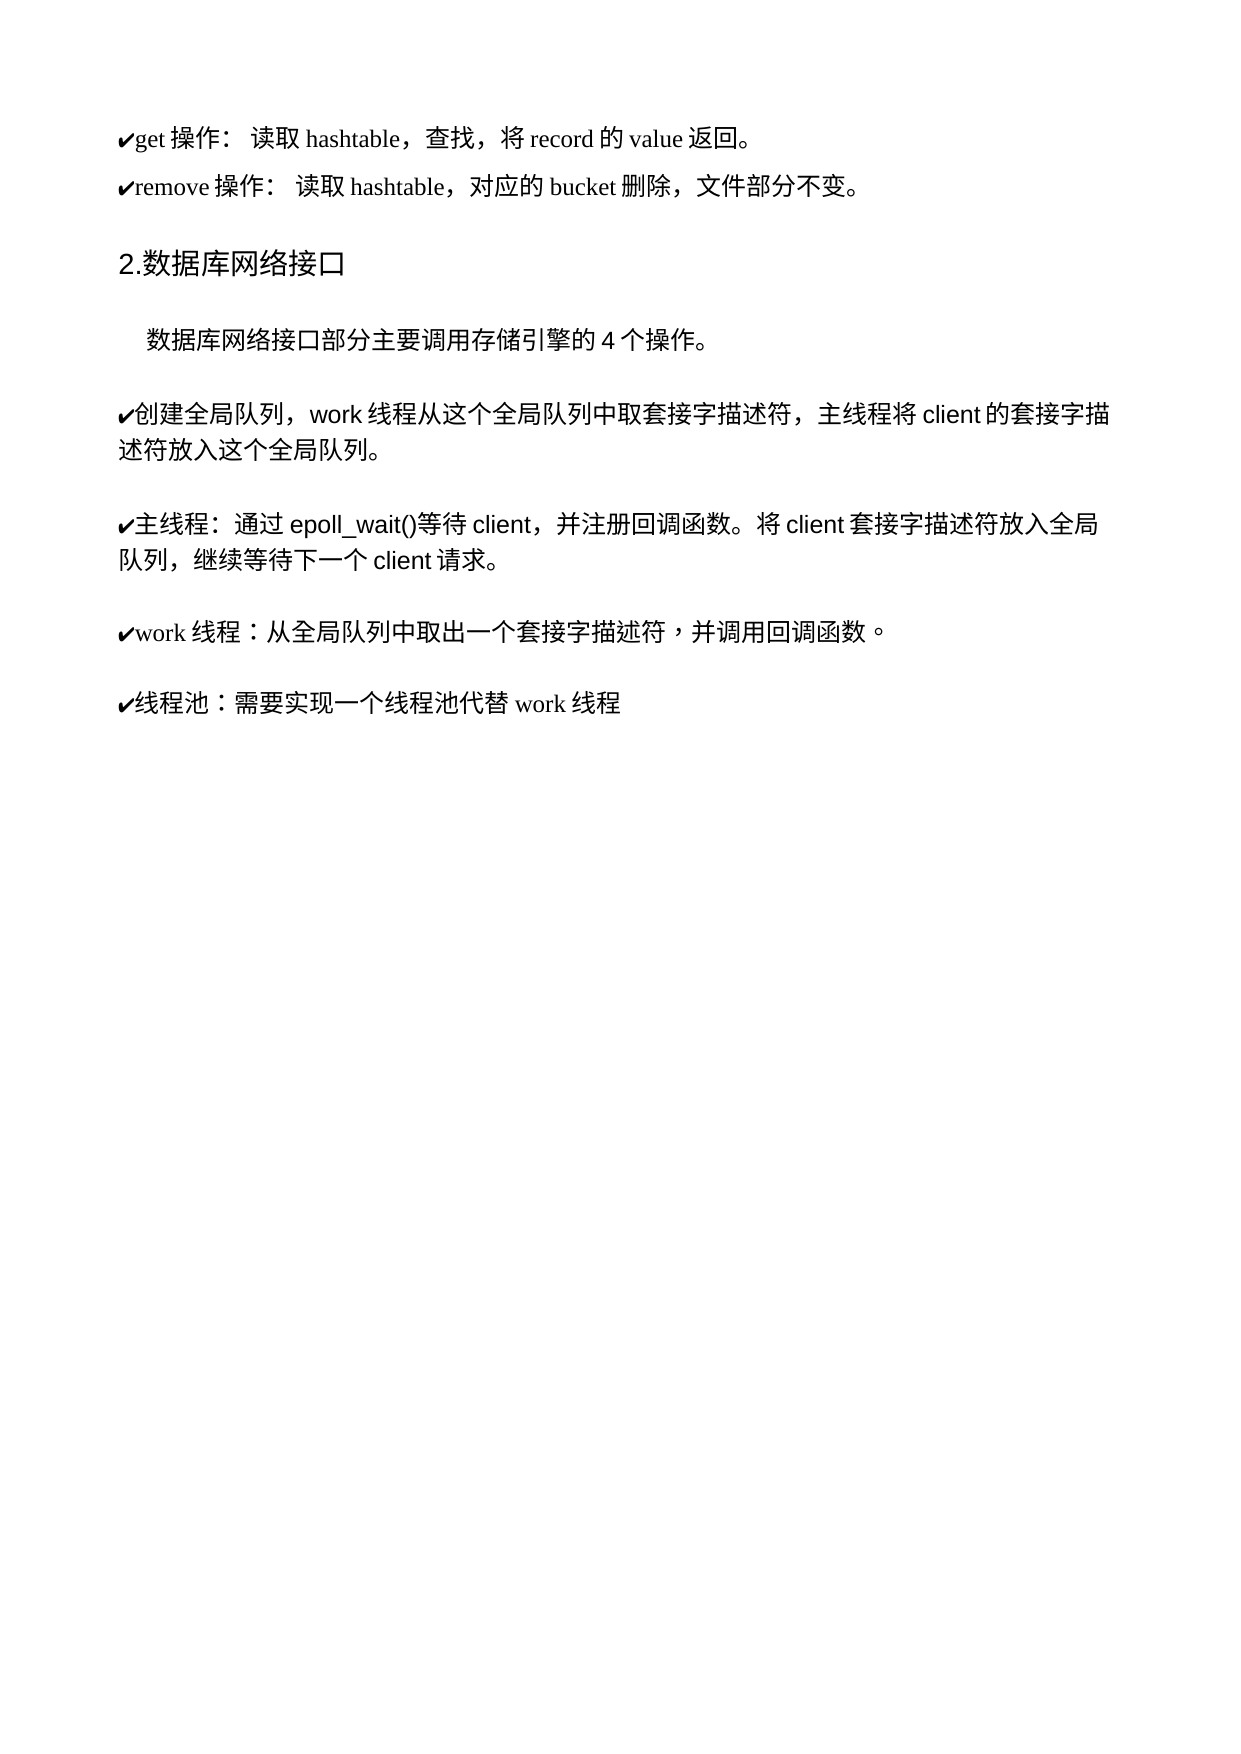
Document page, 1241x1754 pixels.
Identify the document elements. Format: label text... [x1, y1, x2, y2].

list 创建全局队列，work线程从这个全局队列中取套接字描述符，主线程将client的套接字描述符放入这个全局队列。 [118, 394, 1122, 467]
text 数据库网络接口部分主要调用存储引擎的4个操作。 [118, 320, 1122, 357]
list get操作： 读取hashtable，查找，将record的value返回。 [118, 118, 1122, 154]
list 主线程：通过epoll_wait()等待client，并注册回调函数。将client套接字描述符放入全局队列，继续等待下一个client请求。 [118, 504, 1122, 577]
subtitle 数据库网络接口 [118, 241, 1122, 283]
list remove操作： 读取hashtable，对应的bucket删除，文件部分不变。 [118, 167, 1122, 203]
list 线程池：需要实现一个线程池代替work线程 [118, 686, 1122, 720]
list work线程：从全局队列中取出一个套接字描述符，并调用回调函数。 [118, 614, 1122, 648]
